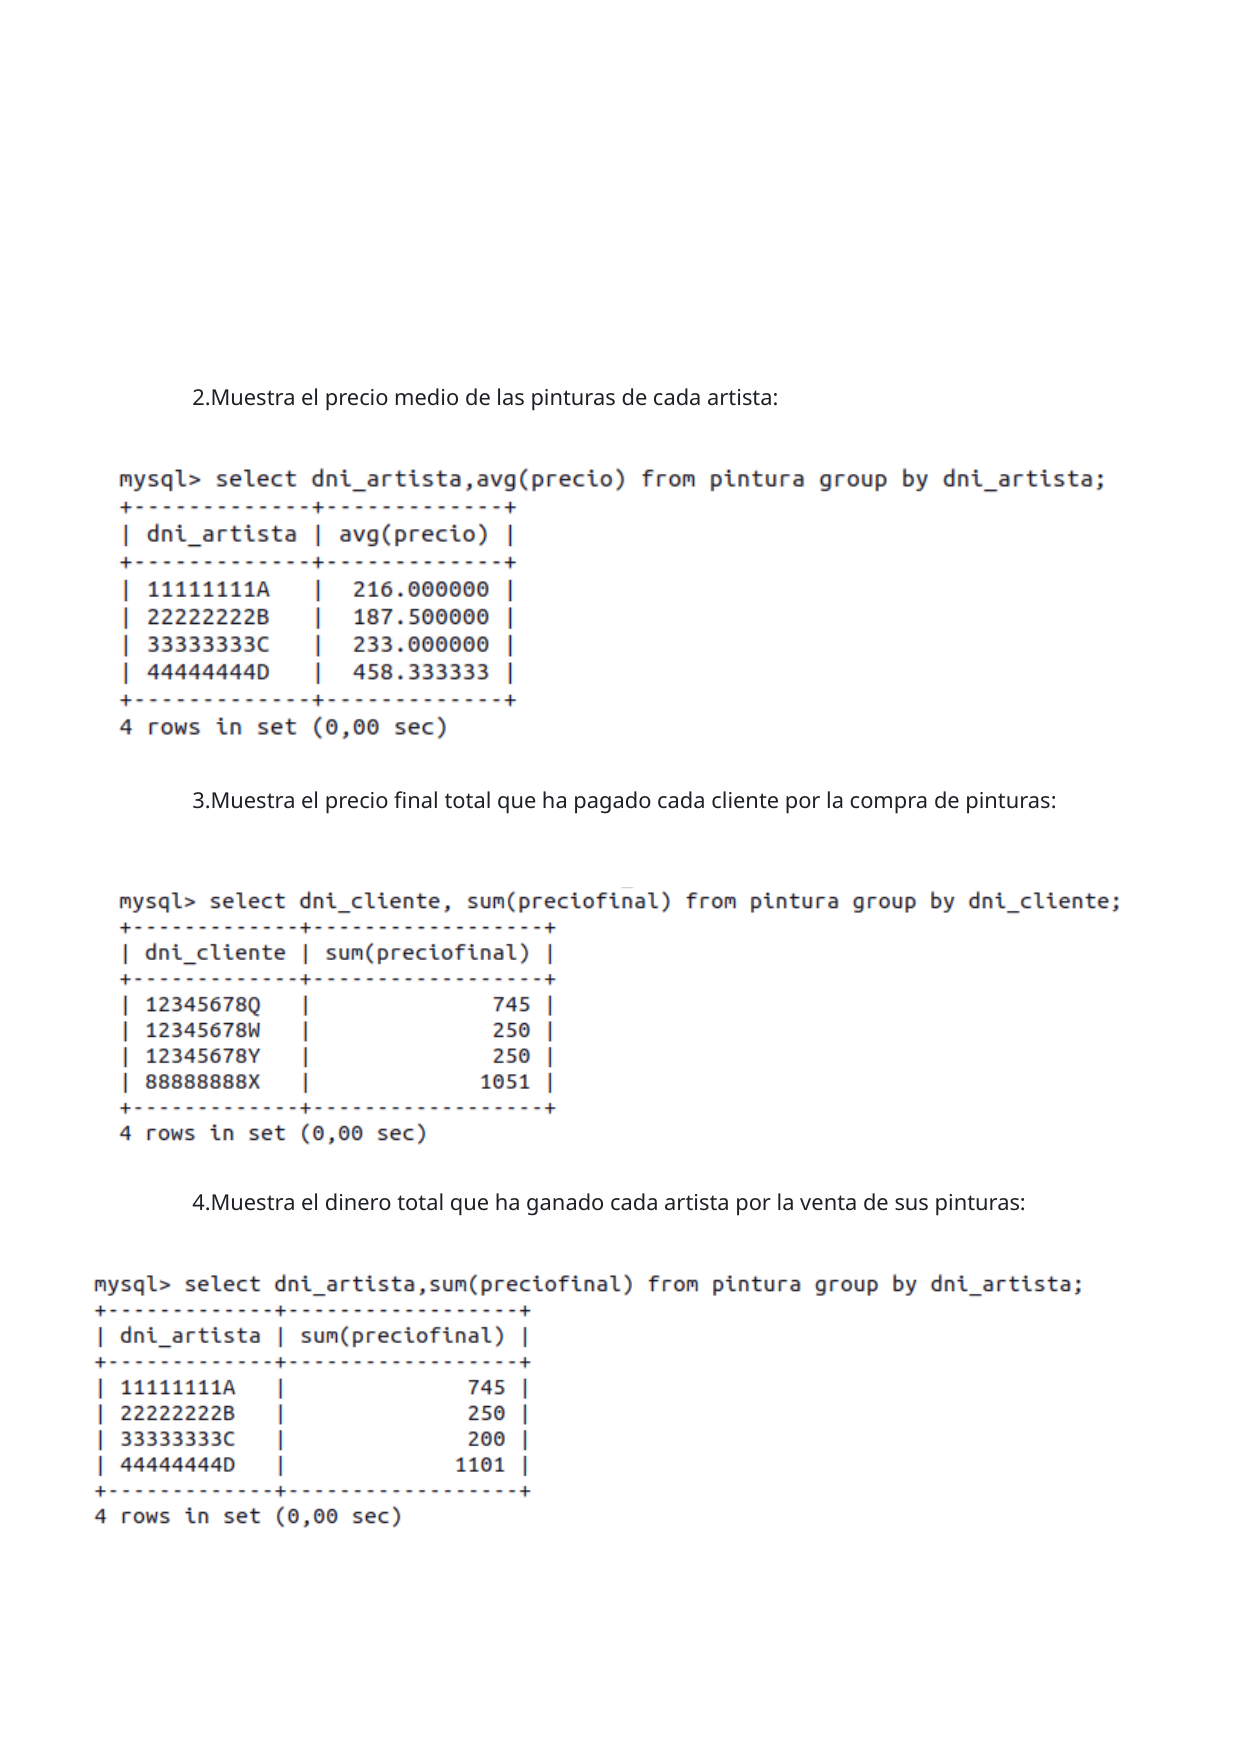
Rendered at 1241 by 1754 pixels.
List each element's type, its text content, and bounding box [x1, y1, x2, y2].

list Muestra el precio final total que ha pagado cada cliente por la compra de pinturas: [118, 785, 1122, 814]
list Muestra el precio medio de las pinturas de cada artista: [118, 382, 1122, 412]
list Muestra el dinero total que ha ganado cada artista por la venta de sus pinturas: [118, 1187, 1122, 1217]
picture [118, 887, 1123, 1149]
picture [93, 1270, 1098, 1532]
picture [118, 450, 1123, 747]
